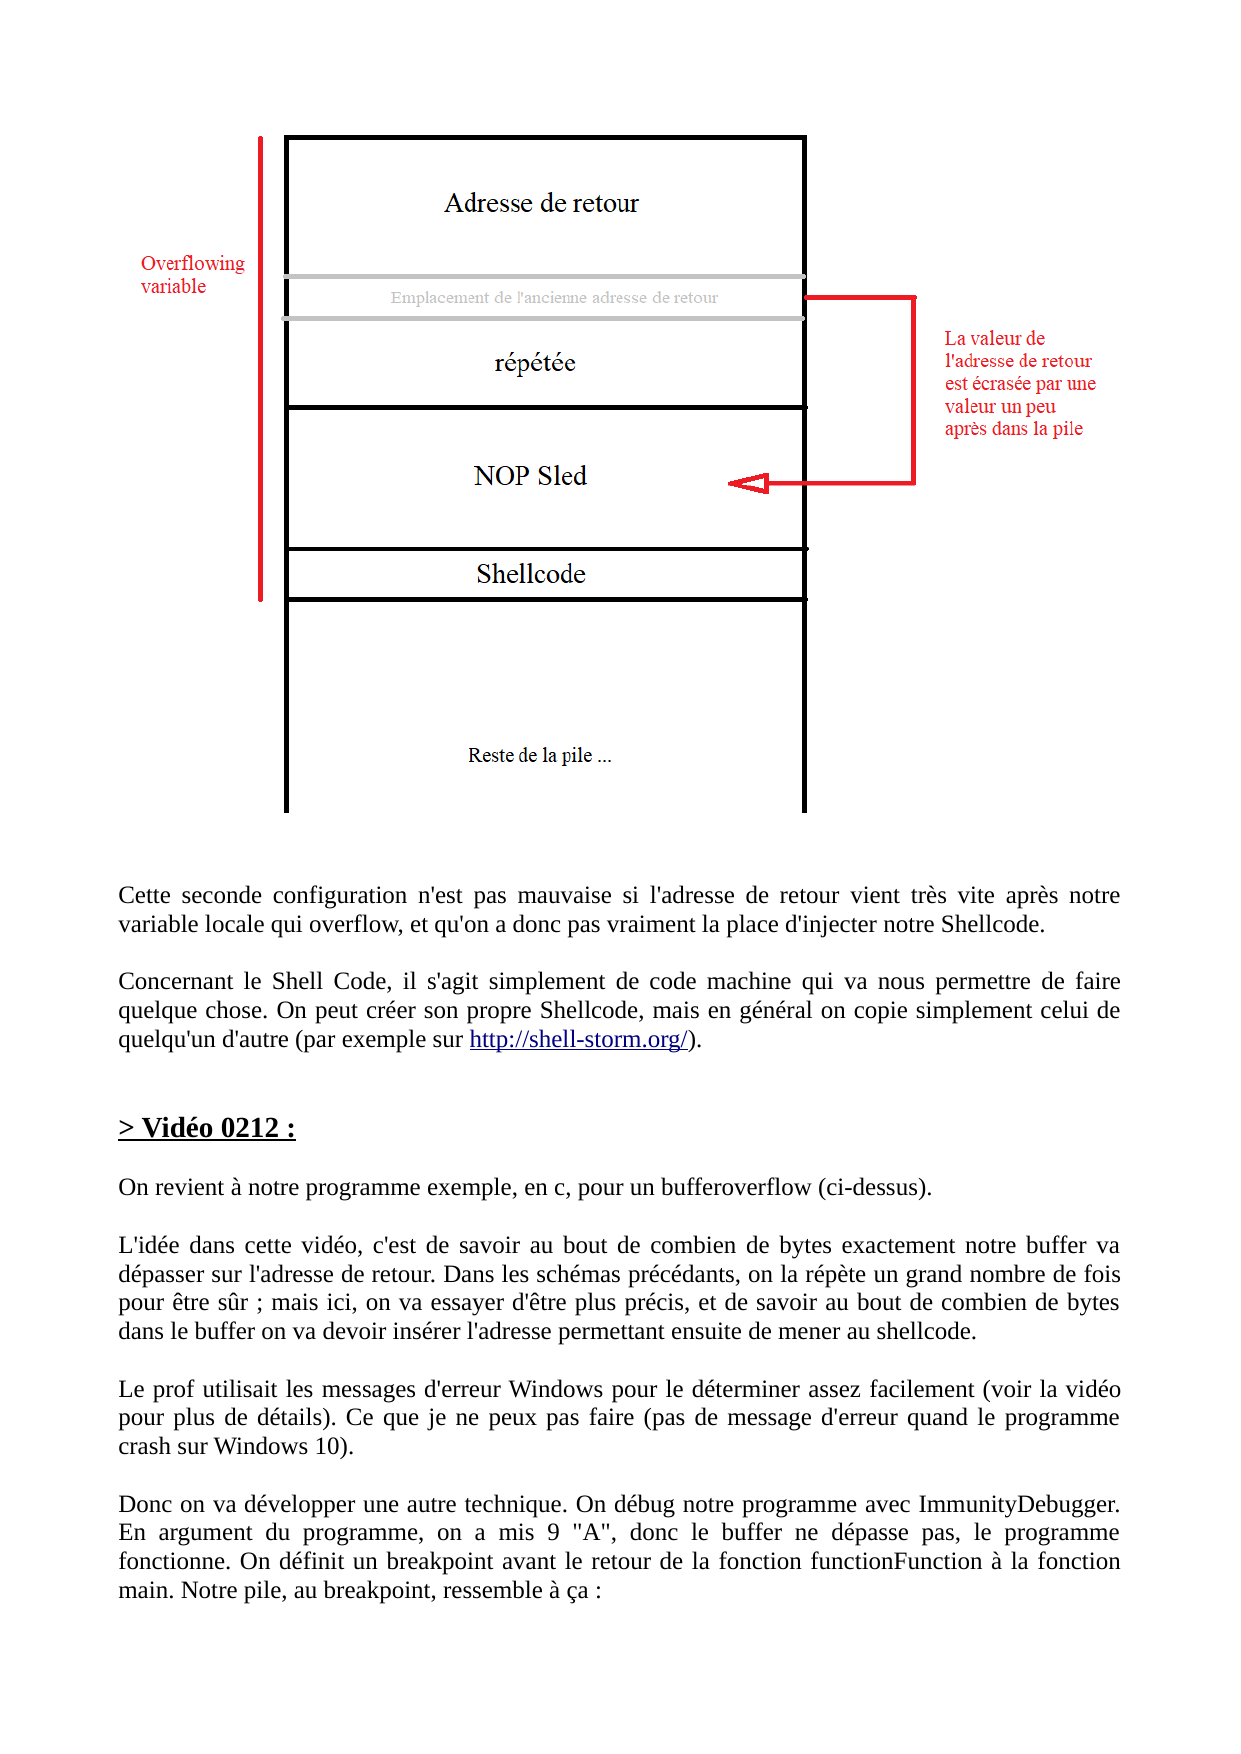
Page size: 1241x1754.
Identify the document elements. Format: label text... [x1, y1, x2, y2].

text Cette seconde configuration n'est pas mauvaise si l'adresse de retour vient très vite après notre variable locale qui overflow, et qu'on a donc pas vraiment la place d'injecter notre Shellcode. [118, 880, 1122, 938]
text L'idée dans cette vidéo, c'est de savoir au bout de combien de bytes exactement notre buffer va dépasser sur l'adresse de retour. Dans les schémas précédants, on la répète un grand nombre de fois pour être sûr ; mais ici, on va essayer d'être plus précis, et de savoir au bout de combien de bytes dans le buffer on va devoir insérer l'adresse permettant ensuite de mener au shellcode. [118, 1230, 1122, 1345]
text Le prof utilisait les messages d'erreur Windows pour le déterminer assez facilement (voir la vidéo pour plus de détails). Ce que je ne peux pas faire (pas de message d'erreur quand le programme crash sur Windows 10). [118, 1374, 1122, 1460]
text On revient à notre programme exemple, en c, pour un bufferoverflow (ci-dessus). [118, 1172, 1122, 1201]
text Concernant le Shell Code, il s'agit simplement de code machine qui va nous permettre de faire quelque chose. On peut créer son propre Shellcode, mais en général on copie simplement celui de quelqu'un d'autre (par exemple sur http://shell-storm.org/). [118, 966, 1122, 1053]
text > Vidéo 0212 : [118, 1110, 1122, 1144]
text Donc on va développer une autre technique. On débug notre programme avec ImmunityDebugger. En argument du programme, on a mis 9 "A", donc le buffer ne dépasse pas, le programme fonctionne. On définit un breakpoint avant le retour de la fonction functionFunction à la fonction main. Notre pile, au breakpoint, ressemble à ça : [118, 1489, 1122, 1604]
